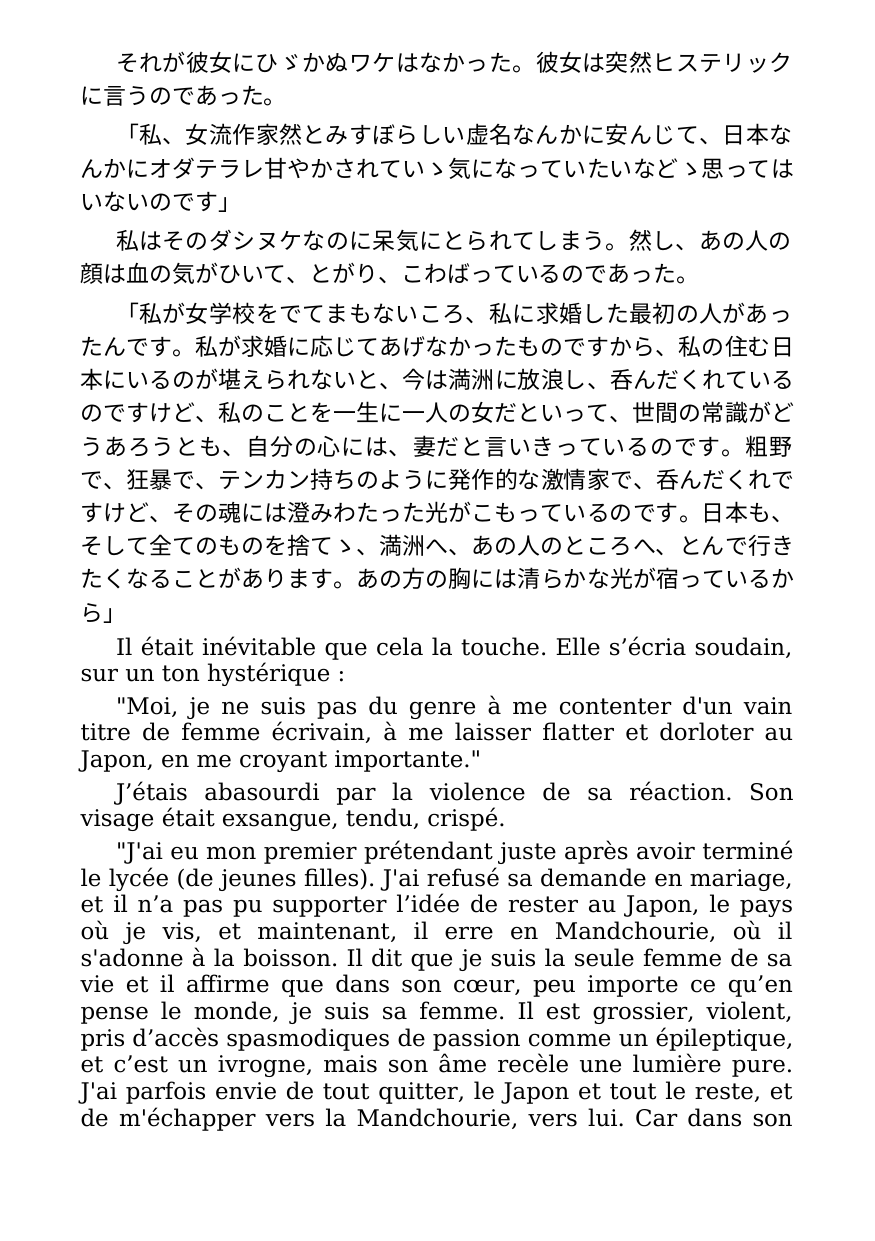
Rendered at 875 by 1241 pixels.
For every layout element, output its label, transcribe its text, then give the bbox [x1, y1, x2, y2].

text "Moi, je ne suis pas du genre à me contenter d'un vain titre de femme écrivain, à me laisser flatter et dorloter au Japon, en me croyant importante." [80, 693, 794, 773]
text 私はそのダシヌケなのに呆気にとられてしまう。然し、あの人の顔は血の気がひいて、とがり、こわばっているのであった。 [80, 223, 794, 289]
text J’étais abasourdi par la violence de sa réaction. Son visage était exsangue, tendu, crispé. [80, 779, 794, 832]
text "J'ai eu mon premier prétendant juste après avoir terminé le lycée (de jeunes filles). J'ai refusé sa demande en mariage, et il n’a pas pu supporter l’idée de rester au Japon, le pays où je vis, et maintenant, il erre en Mandchourie, où il s'adonne à la boisson. Il dit que je suis la seule femme de sa vie et il affirme que dans son cœur, peu importe ce qu’en pense le monde, je suis sa femme. Il est grossier, violent, pris d’accès spasmodiques de passion comme un épileptique, et c’est un ivrogne, mais son âme recèle une lumière pure. J'ai parfois envie de tout quitter, le Japon et tout le reste, et de m'échapper vers la Mandchourie, vers lui. Car dans son [80, 838, 794, 1131]
text それが彼女にひゞかぬワケはなかった。彼女は突然ヒステリックに言うのであった。 [80, 45, 794, 111]
text Il était inévitable que cela la touche. Elle s’écria soudain, sur un ton hystérique : [80, 634, 794, 687]
text 「私が女学校をでてまもないころ、私に求婚した最初の人があったんです。私が求婚に応じてあげなかったものですから、私の住む日本にいるのが堪えられないと、今は満洲に放浪し、呑んだくれているのですけど、私のことを一生に一人の女だといって、世間の常識がどうあろうとも、自分の心には、妻だと言いきっているのです。粗野で、狂暴で、テンカン持ちのように発作的な激情家で、呑んだくれですけど、その魂には澄みわたった光がこもっているのです。日本も、そして全てのものを捨てゝ、満洲へ、あの人のところへ、とんで行きたくなることがあります。あの方の胸には清らかな光が宿っているから」 [80, 295, 794, 628]
text 「私、女流作家然とみすぼらしい虚名なんかに安んじて、日本なんかにオダテラレ甘やかされていゝ気になっていたいなどゝ思ってはいないのです」 [80, 117, 794, 217]
